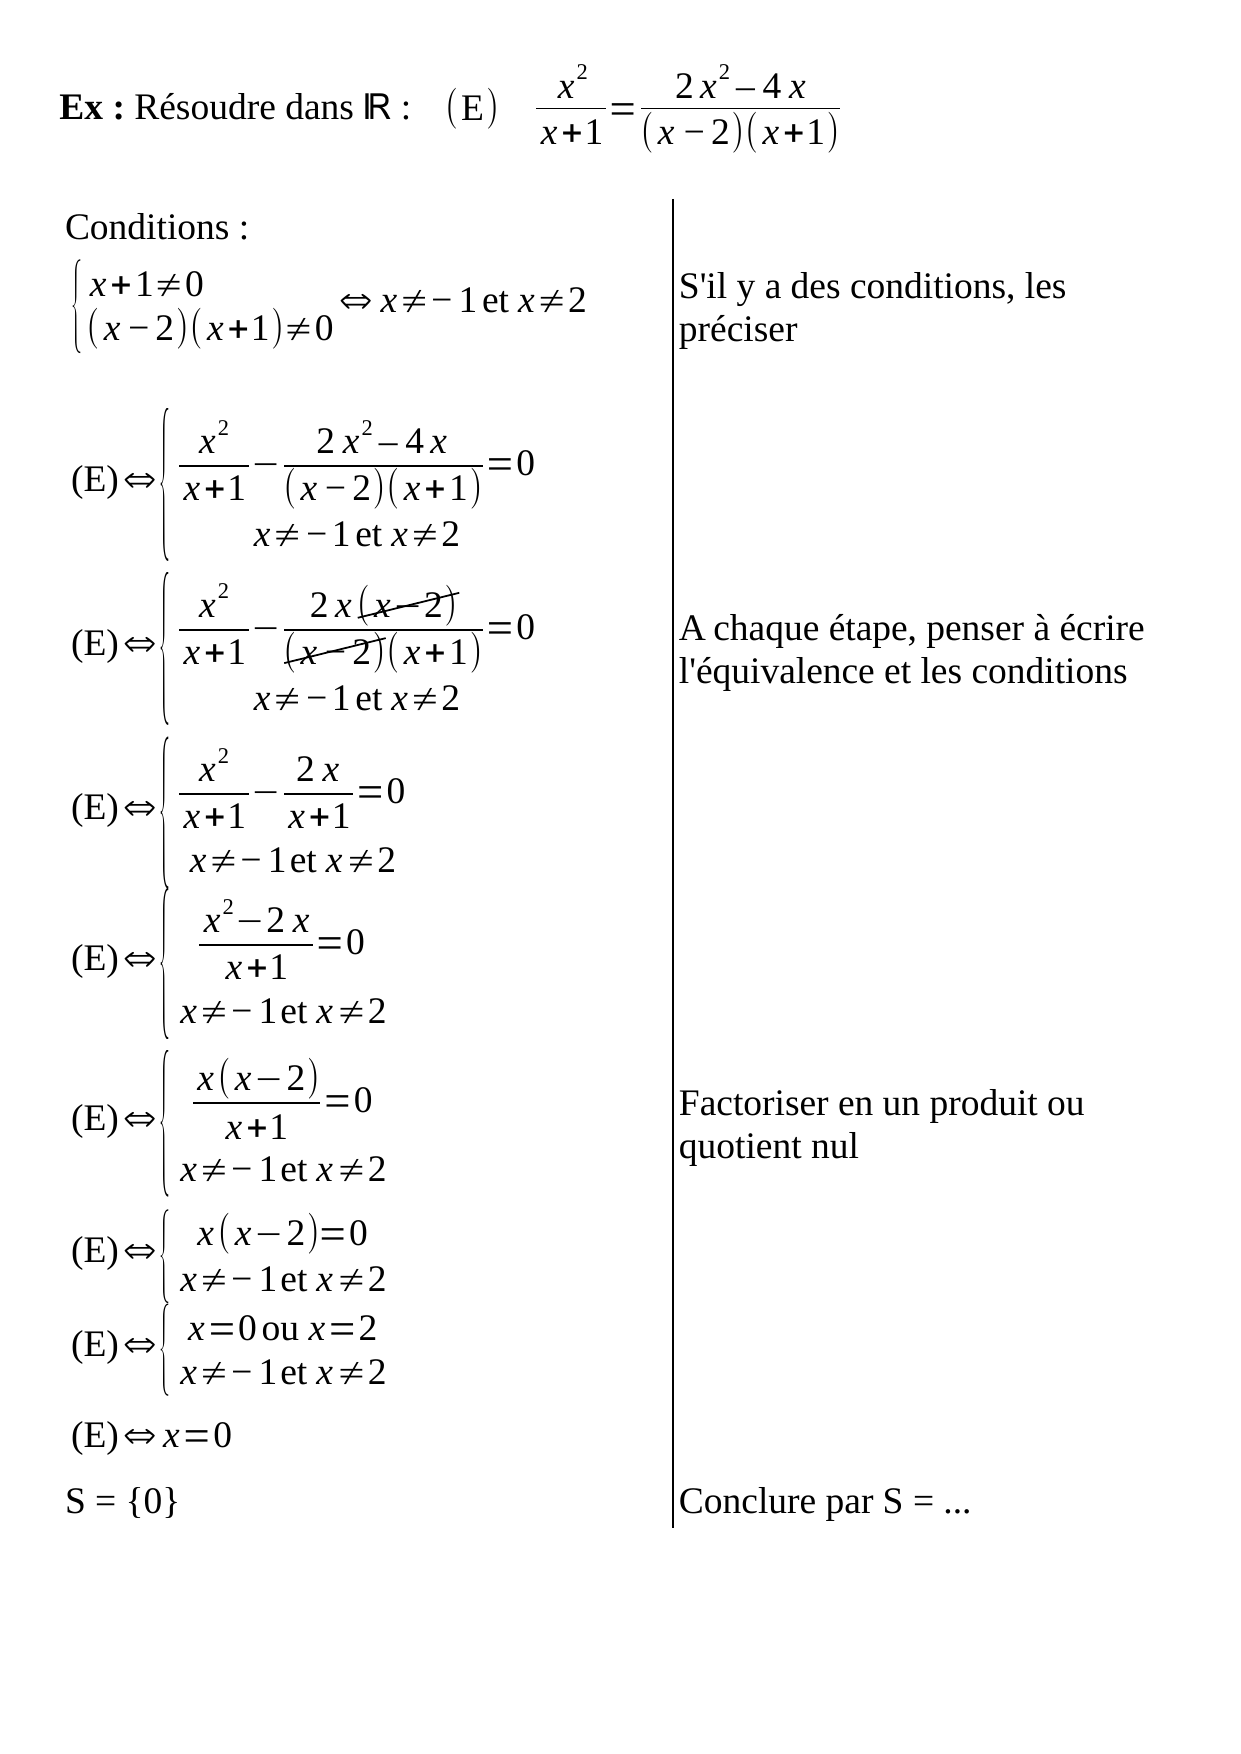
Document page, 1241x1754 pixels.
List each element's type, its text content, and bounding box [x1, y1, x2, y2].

table_cell [59, 731, 672, 1044]
table_cell [674, 360, 1181, 567]
table_cell Factoriser en un produit ou quotient nul [674, 1045, 1181, 1202]
table_cell S'il y a des conditions, les préciser [674, 253, 1181, 359]
table_cell [59, 1203, 672, 1473]
table_cell [59, 567, 672, 731]
table_cell Conclure par S = ... [674, 1473, 1181, 1528]
table_cell [59, 1045, 672, 1202]
table_cell S = {0} [59, 1473, 672, 1528]
table_cell [674, 731, 1181, 1044]
text Ex : Résoudre dans ℝ : [59, 59, 1181, 156]
table_header Conditions : [59, 199, 672, 253]
table_cell [59, 360, 672, 567]
table_cell A chaque étape, penser à écrire l'équivalence et les conditions [674, 567, 1181, 731]
table_cell [59, 253, 672, 359]
table_header [674, 199, 1181, 253]
table_cell [674, 1203, 1181, 1473]
